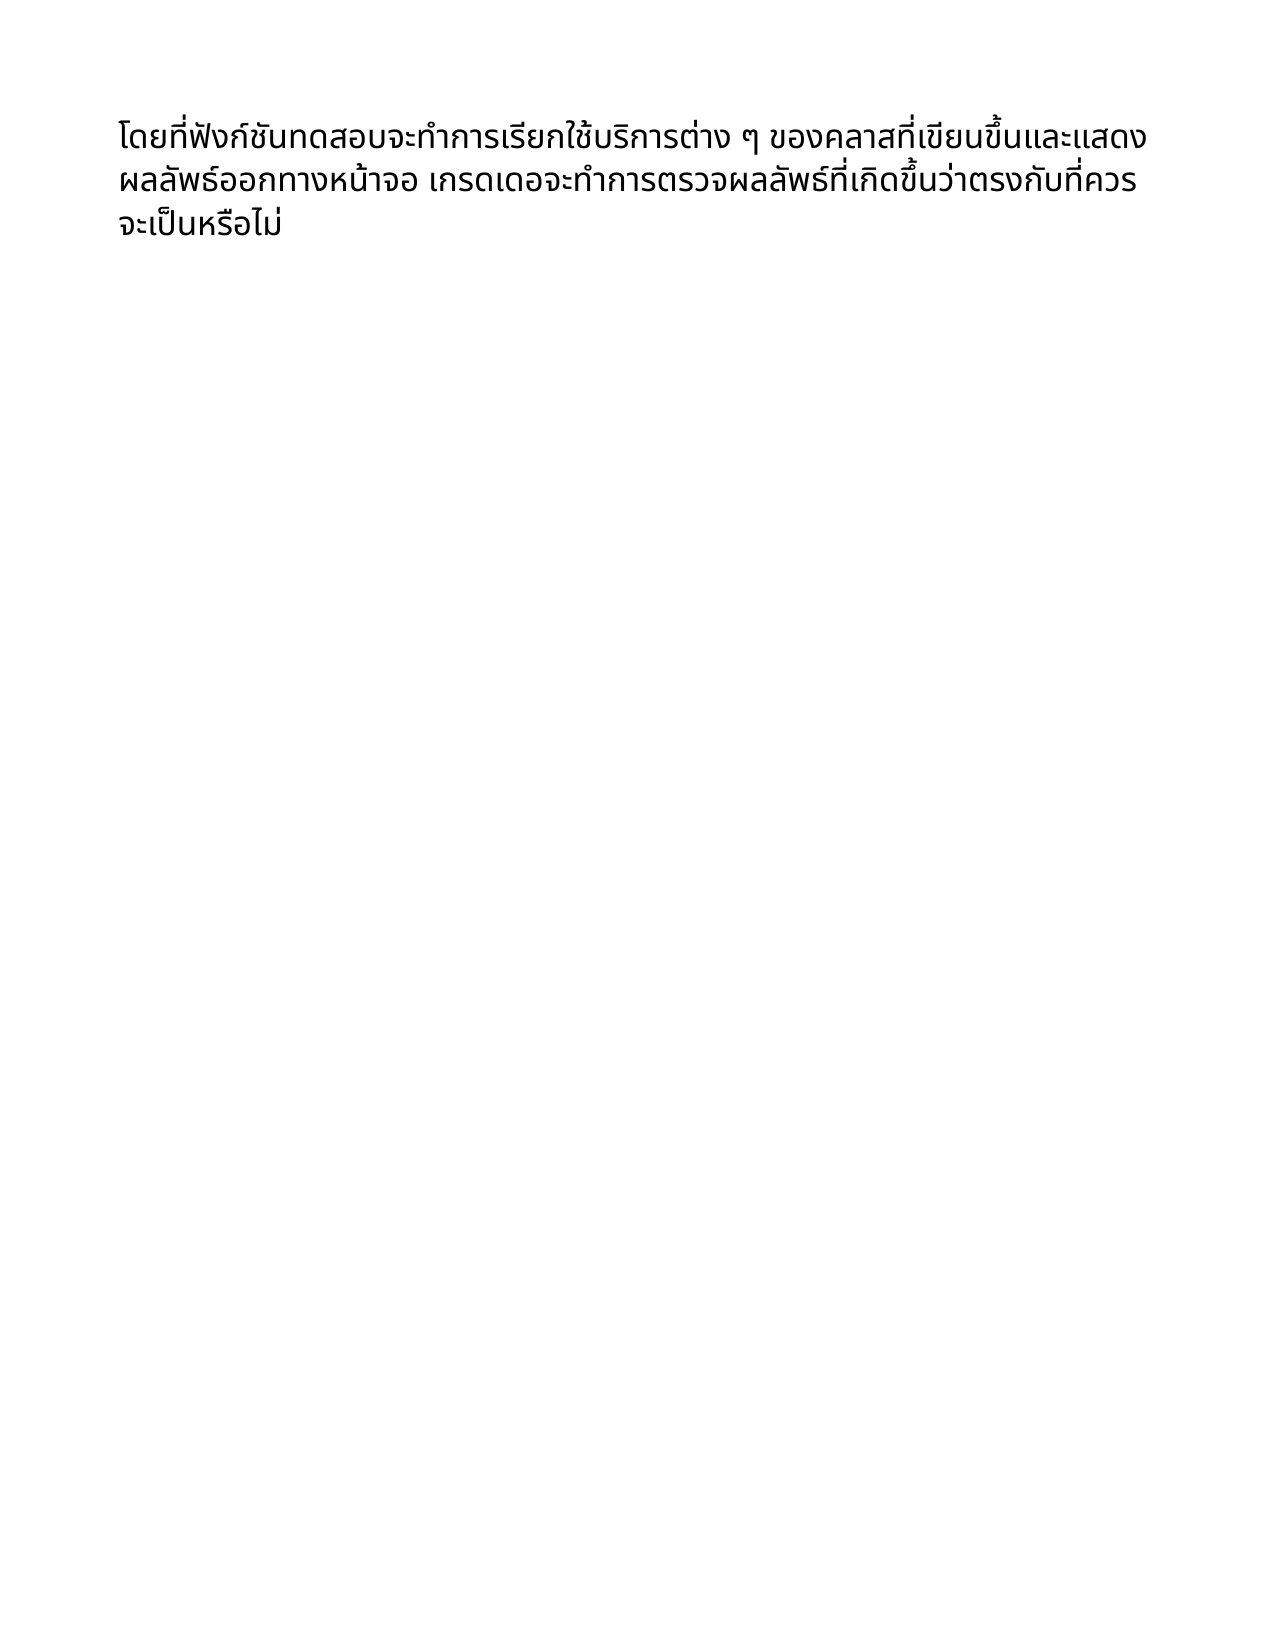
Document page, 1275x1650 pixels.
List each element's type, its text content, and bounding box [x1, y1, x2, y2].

text โดยที่ฟังก์ชันทดสอบจะทำการเรียกใช้บริการต่าง ๆ ของคลาสที่เขียนขึ้นและแสดงผลลัพธ์ออกทางหน้าจอ เกรดเดอจะทำการตรวจผลลัพธ์ที่เกิดขึ้นว่าตรงกับที่ควรจะเป็นหรือไม่ [118, 118, 1157, 248]
